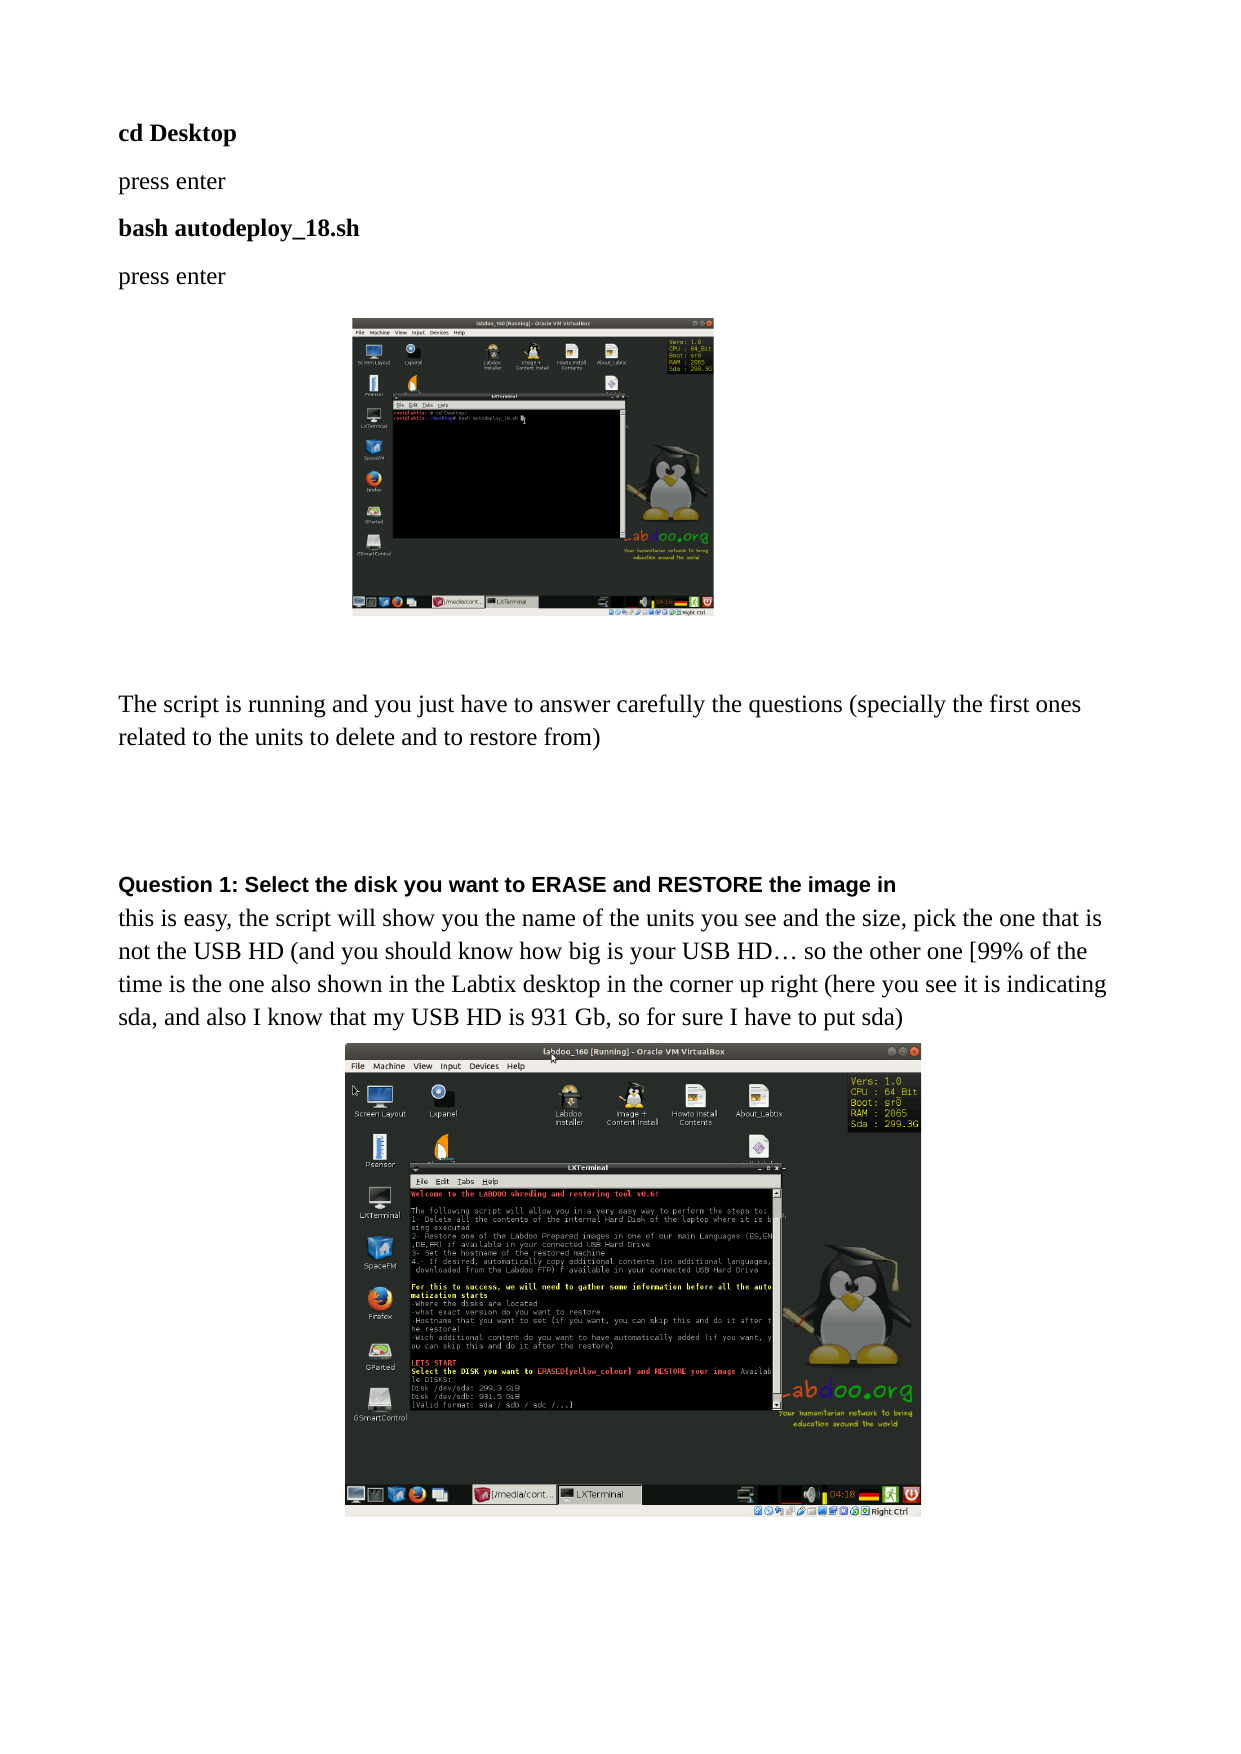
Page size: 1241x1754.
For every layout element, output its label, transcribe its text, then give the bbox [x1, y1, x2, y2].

text press enter [118, 166, 1122, 194]
text bash autodeploy_18.sh [118, 213, 1122, 242]
text cd Desktop [118, 118, 1122, 147]
picture [352, 318, 714, 616]
text press enter [118, 261, 1122, 290]
text this is easy, the script will show you the name of the units you see and the size, pick the one that is not the USB HD (and you should know how big is your USB HD… so the other one [99% of the time is the one also shown in the Labtix desktop in the corner up right (here you see it is indicating sda, and also I know that my USB HD is 931 Gb, so for sure I have to put sda) [118, 903, 1122, 1031]
text The script is running and you just have to answer carefully the questions (specially the first ones related to the units to delete and to restore from) [118, 689, 1122, 751]
picture [345, 1043, 922, 1517]
subtitle Question 1: Select the disk you want to ERASE and RESTORE the image in [118, 871, 1122, 897]
